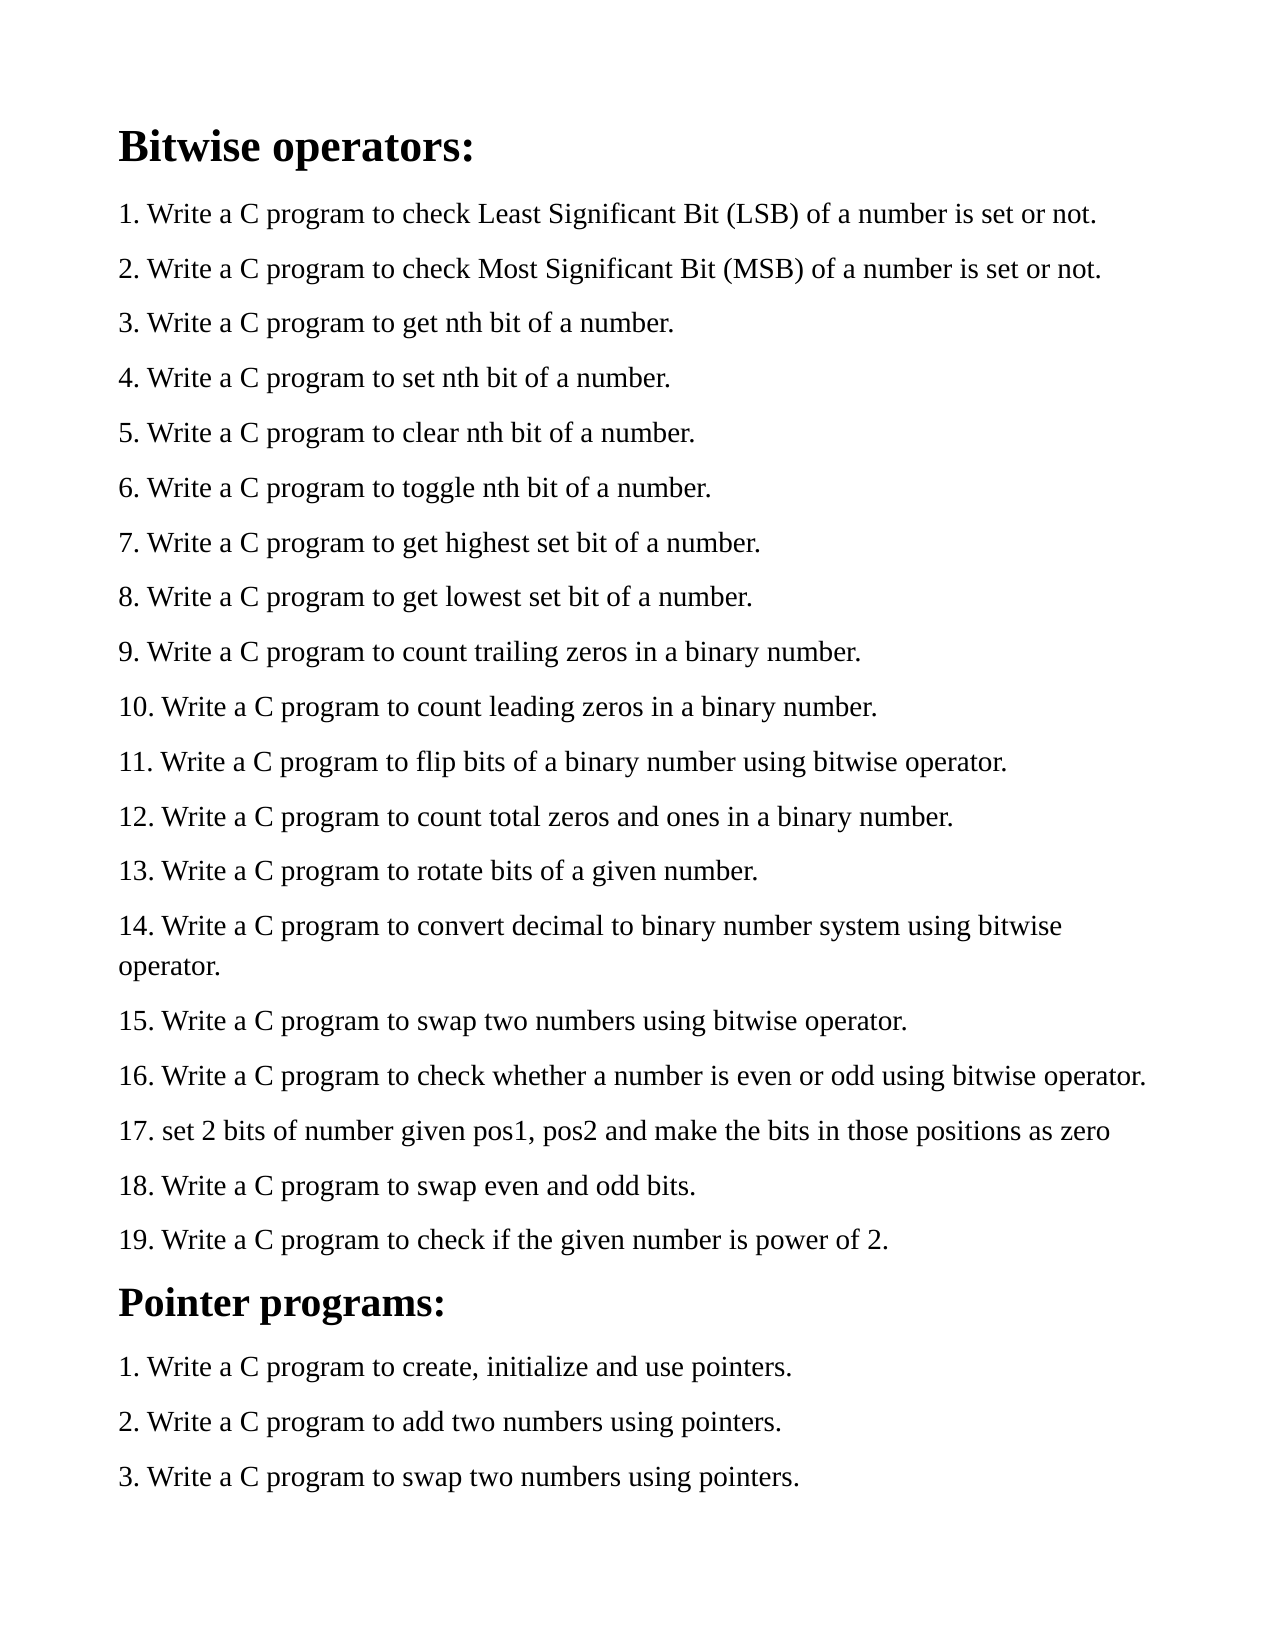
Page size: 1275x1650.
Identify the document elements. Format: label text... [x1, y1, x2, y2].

text 18. Write a C program to swap even and odd bits. [118, 1168, 1157, 1201]
text 2. Write a C program to add two numbers using pointers. [118, 1404, 1157, 1438]
text 12. Write a C program to count total zeros and ones in a binary number. [118, 799, 1157, 832]
text 16. Write a C program to check whether a number is even or odd using bitwise operator. [118, 1058, 1157, 1092]
text 17. set 2 bits of number given pos1, pos2 and make the bits in those positions as zero [118, 1113, 1157, 1146]
text Bitwise operators: [118, 118, 1157, 171]
text 10. Write a C program to count leading zeros in a binary number. [118, 689, 1157, 723]
text 19. Write a C program to check if the given number is power of 2. [118, 1222, 1157, 1256]
text 8. Write a C program to get lowest set bit of a number. [118, 579, 1157, 613]
text 15. Write a C program to swap two numbers using bitwise operator. [118, 1003, 1157, 1037]
text 14. Write a C program to convert decimal to binary number system using bitwise operator. [118, 908, 1157, 982]
text 6. Write a C program to toggle nth bit of a number. [118, 470, 1157, 503]
text 4. Write a C program to set nth bit of a number. [118, 360, 1157, 394]
text 3. Write a C program to get nth bit of a number. [118, 306, 1157, 339]
text 2. Write a C program to check Most Significant Bit (MSB) of a number is set or not. [118, 251, 1157, 284]
text 3. Write a C program to swap two numbers using pointers. [118, 1459, 1157, 1492]
text Pointer programs: [118, 1277, 1157, 1325]
text 1. Write a C program to create, initialize and use pointers. [118, 1349, 1157, 1383]
text 11. Write a C program to flip bits of a binary number using bitwise operator. [118, 744, 1157, 777]
text 5. Write a C program to clear nth bit of a number. [118, 415, 1157, 449]
text 9. Write a C program to count trailing zeros in a binary number. [118, 634, 1157, 668]
text 13. Write a C program to rotate bits of a given number. [118, 853, 1157, 887]
text 1. Write a C program to check Least Significant Bit (LSB) of a number is set or not. [118, 196, 1157, 229]
text 7. Write a C program to get highest set bit of a number. [118, 525, 1157, 558]
